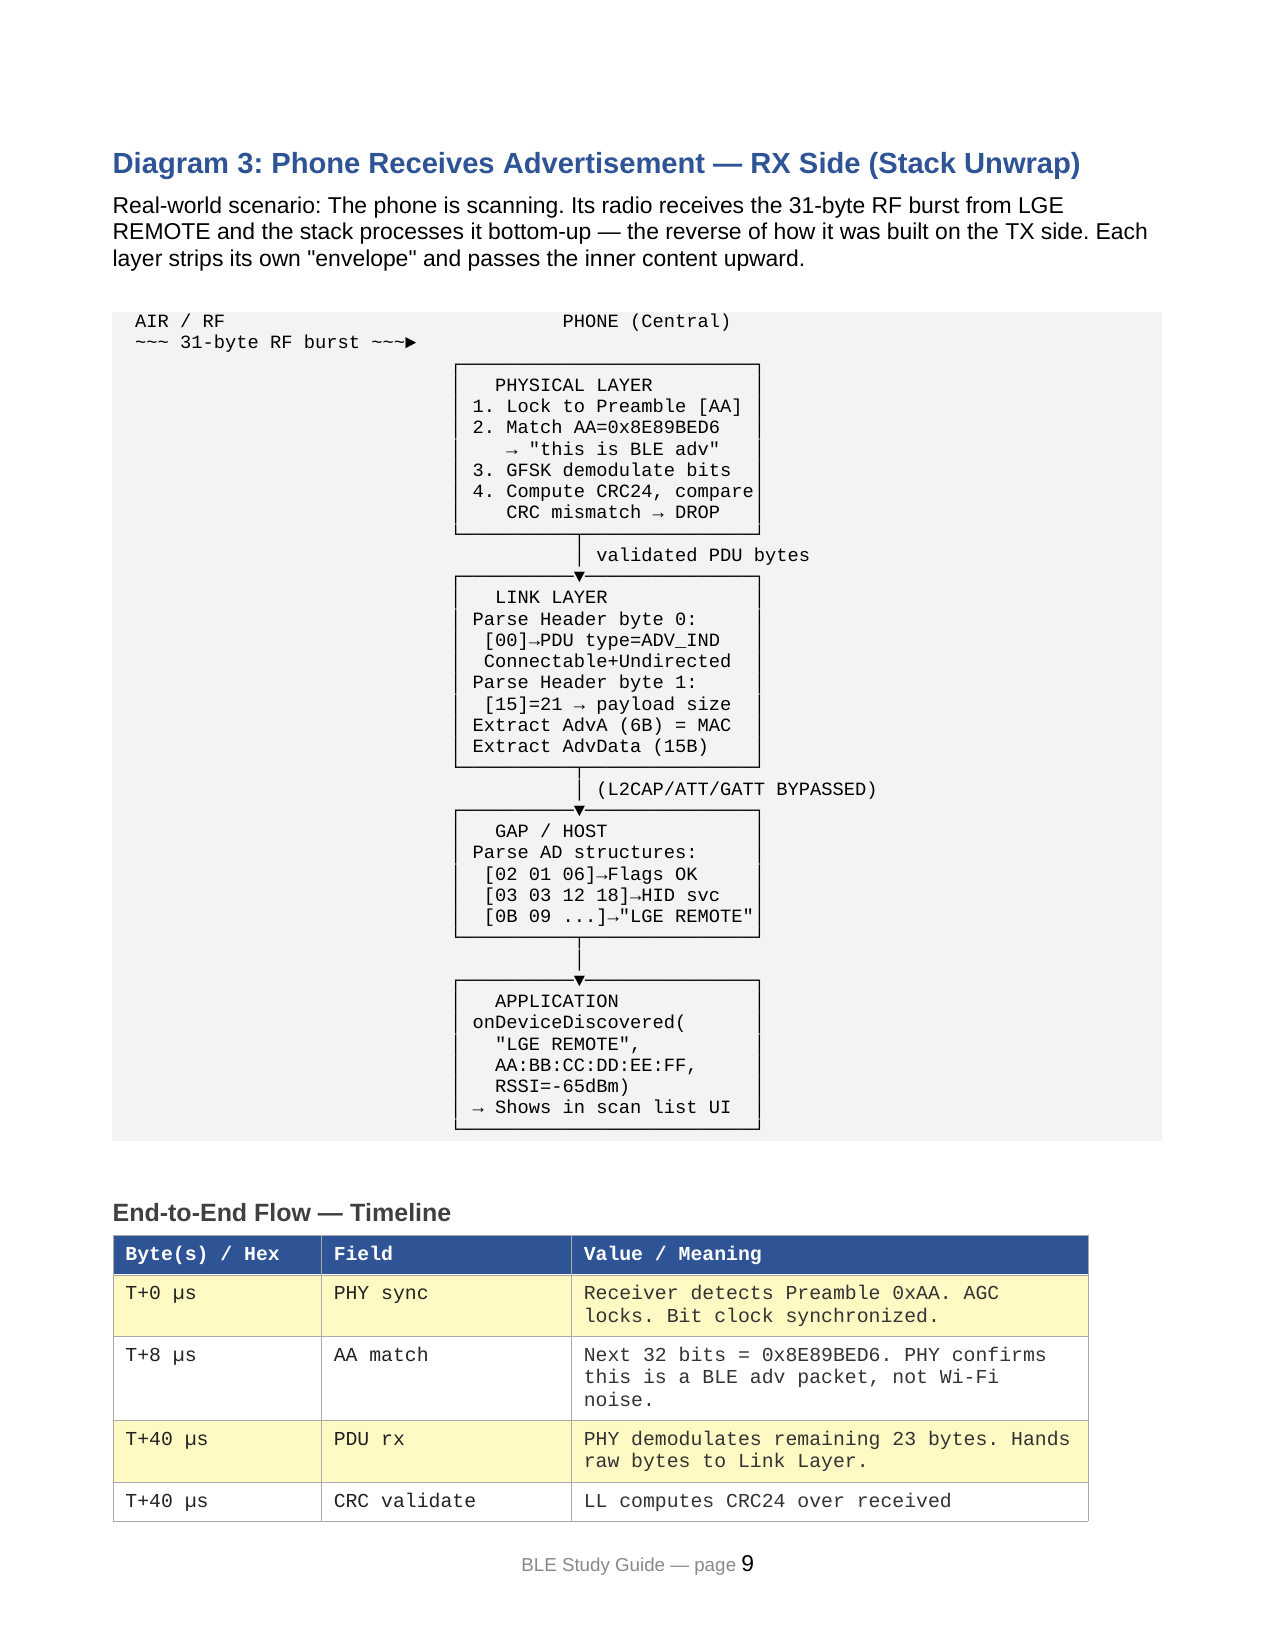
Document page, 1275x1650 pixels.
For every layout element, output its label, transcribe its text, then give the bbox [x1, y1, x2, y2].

text │ Extract AdvA (6B) = MAC │ [456, 716, 758, 737]
table_cell PHY sync [322, 1276, 571, 1336]
text │ PHYSICAL LAYER │ [112, 376, 455, 397]
text └──────────┬───────────────┘ [112, 524, 1162, 546]
text │ APPLICATION │ [759, 992, 1162, 1013]
text │ [0B 09 ...]→"LGE REMOTE"│ [456, 907, 758, 928]
text │ 4. Compute CRC24, compare│ [112, 482, 455, 503]
text │ Parse AD structures: │ [759, 843, 1162, 864]
table_cell PDU rx [322, 1421, 571, 1482]
text │ Connectable+Undirected │ [112, 652, 455, 673]
text │ LINK LAYER │ [112, 588, 455, 609]
text │ 2. Match AA=0x8E89BED6 │ [456, 418, 758, 439]
text │ 1. Lock to Preamble [AA] │ [456, 397, 758, 418]
text │ onDeviceDiscovered( │ [456, 1013, 758, 1034]
table_header Byte(s) / Hex [114, 1236, 321, 1274]
text │ 4. Compute CRC24, compare│ [759, 482, 1162, 503]
text │ Parse Header byte 0: │ [112, 609, 455, 631]
text │ Parse Header byte 1: │ [759, 673, 1162, 694]
text │ APPLICATION │ [112, 992, 455, 1013]
text │ Extract AdvData (15B) │ [112, 737, 455, 758]
text │ [02 01 06]→Flags OK │ [456, 864, 758, 886]
text │ 3. GFSK demodulate bits │ [456, 461, 758, 482]
table_cell CRC validate [322, 1483, 571, 1521]
text │ Extract AdvData (15B) │ [759, 737, 1162, 758]
text │ 3. GFSK demodulate bits │ [759, 461, 1162, 482]
text │ [15]=21 → payload size │ [456, 694, 758, 716]
text │ Parse Header byte 1: │ [112, 673, 455, 694]
text │ APPLICATION │ [456, 992, 758, 1013]
text │ 1. Lock to Preamble [AA] │ [112, 397, 455, 418]
text │ onDeviceDiscovered( │ [759, 1013, 1162, 1034]
text │ onDeviceDiscovered( │ [112, 1013, 455, 1034]
text │ CRC mismatch → DROP │ [759, 503, 1162, 524]
text │ (L2CAP/ATT/GATT BYPASSED) [112, 779, 578, 801]
subtitle Diagram 3: Phone Receives Advertisement — RX Side (Stack Unwrap) [112, 146, 1162, 179]
text AIR / RF PHONE (Central) [112, 312, 1162, 333]
text │ LINK LAYER │ [759, 588, 1162, 609]
text ┌──────────▼───────────────┐ [112, 801, 1162, 822]
text │ Extract AdvA (6B) = MAC │ [759, 716, 1162, 737]
text │ Connectable+Undirected │ [759, 652, 1162, 673]
text │ GAP / HOST │ [112, 822, 455, 843]
text │ [03 03 12 18]→HID svc │ [112, 886, 455, 907]
text │ PHYSICAL LAYER │ [759, 376, 1162, 397]
text │ CRC mismatch → DROP │ [112, 503, 455, 524]
text │ Parse AD structures: │ [456, 843, 758, 864]
text │ → Shows in scan list UI │ [759, 1098, 1162, 1119]
text │ [579, 949, 1162, 971]
text │ [0B 09 ...]→"LGE REMOTE"│ [759, 907, 1162, 928]
text ┌──────────▼───────────────┐ [112, 971, 1162, 992]
text │ → Shows in scan list UI │ [456, 1098, 758, 1119]
table_cell T+40 µs [114, 1421, 321, 1482]
text │ 3. GFSK demodulate bits │ [112, 461, 455, 482]
text │ Parse AD structures: │ [112, 843, 455, 864]
text │ 2. Match AA=0x8E89BED6 │ [112, 418, 455, 439]
text │ Connectable+Undirected │ [456, 652, 758, 673]
table_cell PHY demodulates remaining 23 bytes. Hands raw bytes to Link Layer. [572, 1421, 1088, 1482]
text │ (L2CAP/ATT/GATT BYPASSED) [579, 779, 1162, 801]
text │ Parse Header byte 0: │ [456, 609, 758, 631]
table_header Field [322, 1236, 571, 1274]
text │ [15]=21 → payload size │ [759, 694, 1162, 716]
text │ [00]→PDU type=ADV_IND │ [759, 631, 1162, 652]
text ┌──────────▼───────────────┐ [112, 567, 1162, 588]
text │ [03 03 12 18]→HID svc │ [456, 886, 758, 907]
text └──────────┬───────────────┘ [112, 758, 1162, 779]
text │ → "this is BLE adv" │ [112, 439, 455, 461]
text ┌──────────────────────────┐ [112, 354, 1162, 376]
subtitle End-to-End Flow — Timeline [112, 1198, 1162, 1227]
text │ CRC mismatch → DROP │ [456, 503, 758, 524]
text │ Extract AdvA (6B) = MAC │ [112, 716, 455, 737]
text │ AA:BB:CC:DD:EE:FF, │ [759, 1056, 1162, 1077]
text │ GAP / HOST │ [759, 822, 1162, 843]
text │ [00]→PDU type=ADV_IND │ [456, 631, 758, 652]
text │ "LGE REMOTE", │ [112, 1034, 455, 1056]
table_cell LL computes CRC24 over received [572, 1483, 1088, 1521]
text │ LINK LAYER │ [456, 588, 758, 609]
table_cell AA match [322, 1337, 571, 1420]
text │ 1. Lock to Preamble [AA] │ [759, 397, 1162, 418]
text │ GAP / HOST │ [456, 822, 758, 843]
table_cell T+0 µs [114, 1276, 321, 1336]
text └──────────┬───────────────┘ [112, 928, 1162, 949]
table_cell Next 32 bits = 0x8E89BED6. PHY confirms this is a BLE adv packet, not Wi-Fi noise. [572, 1337, 1088, 1420]
text Real-world scenario: The phone is scanning. Its radio receives the 31-byte RF burst from LGE REMOTE and the stack processes it bottom-up — the reverse of how it was built on the TX side. Each layer strips its own "envelope" and passes the inner content upward. [112, 192, 1162, 271]
text │ [02 01 06]→Flags OK │ [759, 864, 1162, 886]
text │ [112, 949, 578, 971]
text │ RSSI=-65dBm) │ [112, 1077, 455, 1098]
text └──────────────────────────┘ [112, 1119, 1162, 1141]
text │ "LGE REMOTE", │ [759, 1034, 1162, 1056]
text │ → "this is BLE adv" │ [456, 439, 758, 461]
text │ [0B 09 ...]→"LGE REMOTE"│ [112, 907, 455, 928]
table_cell T+40 µs [114, 1483, 321, 1521]
text ~~~ 31-byte RF burst ~~~► [112, 333, 1162, 354]
text │ [00]→PDU type=ADV_IND │ [112, 631, 455, 652]
text │ validated PDU bytes [579, 546, 1162, 567]
text │ PHYSICAL LAYER │ [456, 376, 758, 397]
table_cell Receiver detects Preamble 0xAA. AGC locks. Bit clock synchronized. [572, 1276, 1088, 1336]
text │ Parse Header byte 1: │ [456, 673, 758, 694]
text │ validated PDU bytes [112, 546, 578, 567]
text │ RSSI=-65dBm) │ [456, 1077, 758, 1098]
text │ [15]=21 → payload size │ [112, 694, 455, 716]
text │ AA:BB:CC:DD:EE:FF, │ [112, 1056, 455, 1077]
text │ RSSI=-65dBm) │ [759, 1077, 1162, 1098]
text │ Parse Header byte 0: │ [759, 609, 1162, 631]
text │ [02 01 06]→Flags OK │ [112, 864, 455, 886]
text │ AA:BB:CC:DD:EE:FF, │ [456, 1056, 758, 1077]
text │ 2. Match AA=0x8E89BED6 │ [759, 418, 1162, 439]
table_header Value / Meaning [572, 1236, 1088, 1274]
table_cell T+8 µs [114, 1337, 321, 1420]
text │ → Shows in scan list UI │ [112, 1098, 455, 1119]
text │ [03 03 12 18]→HID svc │ [759, 886, 1162, 907]
text │ → "this is BLE adv" │ [759, 439, 1162, 461]
text │ Extract AdvData (15B) │ [456, 737, 758, 758]
text │ 4. Compute CRC24, compare│ [456, 482, 758, 503]
text │ "LGE REMOTE", │ [456, 1034, 758, 1056]
